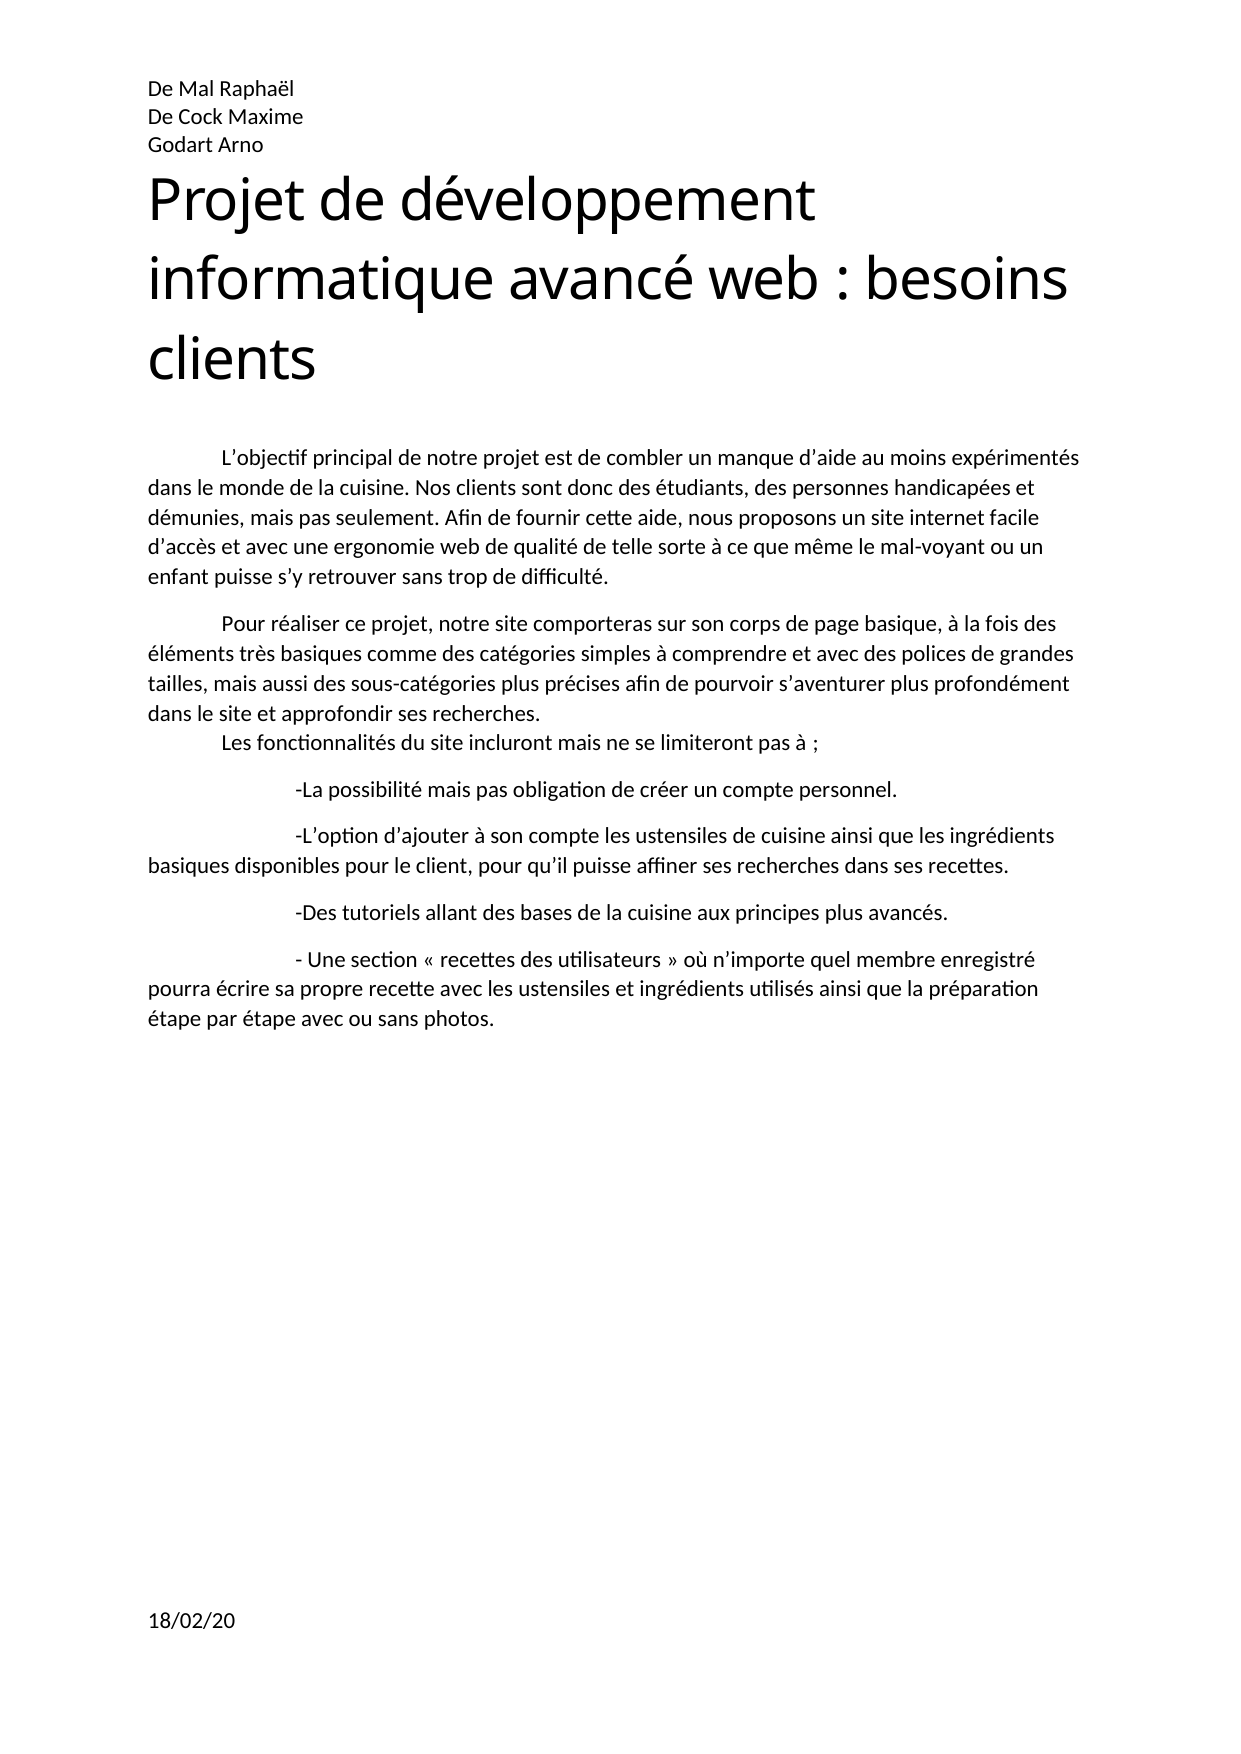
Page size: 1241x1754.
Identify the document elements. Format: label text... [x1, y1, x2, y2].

text - Une section « recettes des utilisateurs » où n’importe quel membre enregistré pourra écrire sa propre recette avec les ustensiles et ingrédients utilisés ainsi que la préparation étape par étape avec ou sans photos. [148, 945, 1093, 1032]
text -L’option d’ajouter à son compte les ustensiles de cuisine ainsi que les ingrédients basiques disponibles pour le client, pour qu’il puisse affiner ses recherches dans ses recettes. [148, 822, 1093, 879]
text -La possibilité mais pas obligation de créer un compte personnel. [148, 775, 1093, 803]
text Projet de développement informatique avancé web : besoins clients [148, 158, 1093, 396]
text L’objectif principal de notre projet est de combler un manque d’aide au moins expérimentés dans le monde de la cuisine. Nos clients sont donc des étudiants, des personnes handicapées et démunies, mais pas seulement. Afin de fournir cette aide, nous proposons un site internet facile d’accès et avec une ergonomie web de qualité de telle sorte à ce que même le mal-voyant ou un enfant puisse s’y retrouver sans trop de difficulté. [148, 443, 1093, 590]
text Pour réaliser ce projet, notre site comporteras sur son corps de page basique, à la fois des éléments très basiques comme des catégories simples à comprendre et avec des polices de grandes tailles, mais aussi des sous-catégories plus précises afin de pourvoir s’aventurer plus profondément dans le site et approfondir ses recherches. Les fonctionnalités du site incluront mais ne se limiteront pas à ; [148, 609, 1093, 757]
text -Des tutoriels allant des bases de la cuisine aux principes plus avancés. [148, 898, 1093, 926]
